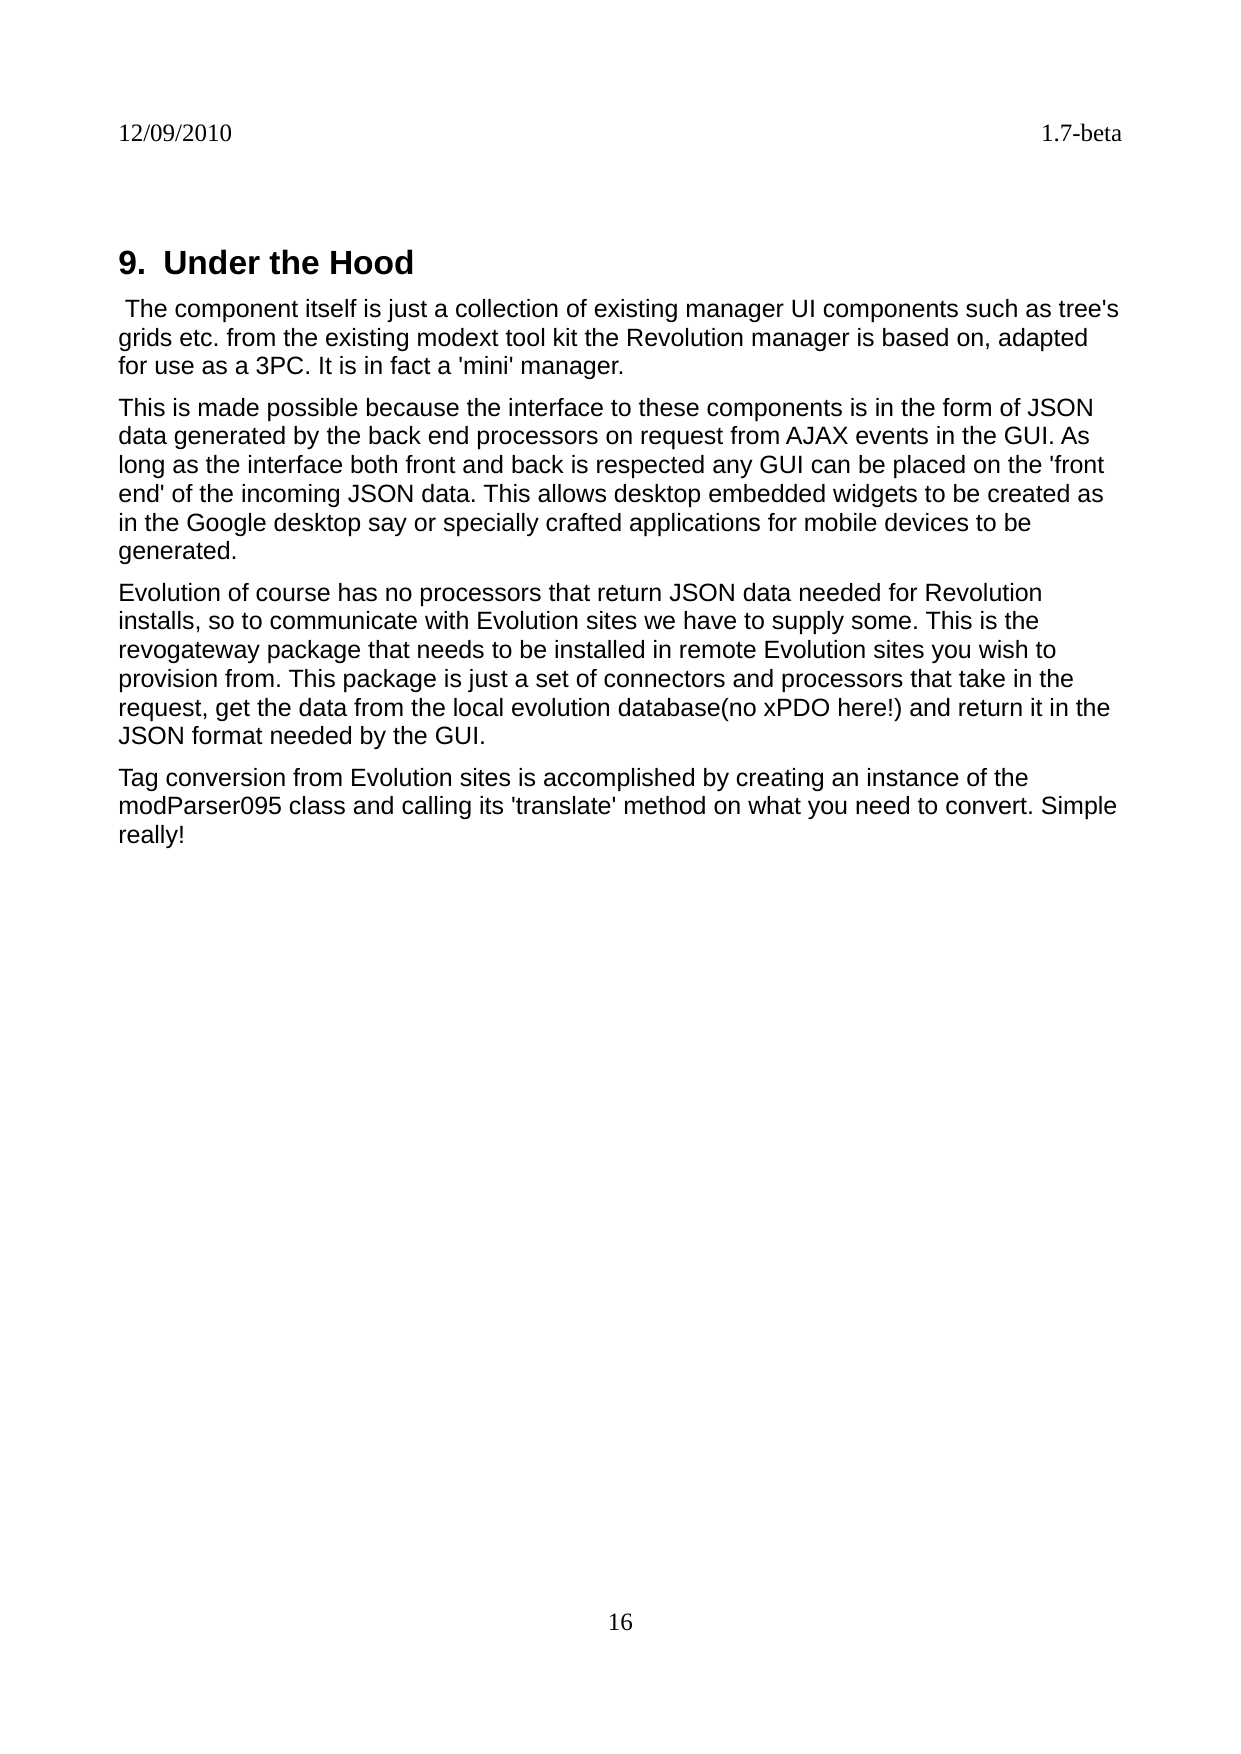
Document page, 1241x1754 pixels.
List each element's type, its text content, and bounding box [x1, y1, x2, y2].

text The component itself is just a collection of existing manager UI components such as tree's grids etc. from the existing modext tool kit the Revolution manager is based on, adapted for use as a 3PC. It is in fact a 'mini' manager. [118, 294, 1122, 380]
text This is made possible because the interface to these components is in the form of JSON data generated by the back end processors on request from AJAX events in the GUI. As long as the interface both front and back is respected any GUI can be placed on the 'front end' of the incoming JSON data. This allows desktop embedded widgets to be created as in the Google desktop say or specially crafted applications for mobile devices to be generated. [118, 392, 1122, 565]
subtitle Under the Hood [118, 243, 1122, 281]
text Tag conversion from Evolution sites is accomplished by creating an instance of the modParser095 class and calling its 'translate' method on what you need to convert. Simple really! [118, 762, 1122, 849]
text Evolution of course has no processors that return JSON data needed for Revolution installs, so to communicate with Evolution sites we have to supply some. This is the revogateway package that needs to be installed in remote Evolution sites you wish to provision from. This package is just a set of connectors and processors that take in the request, get the data from the local evolution database(no xPDO here!) and return it in the JSON format needed by the GUI. [118, 577, 1122, 750]
